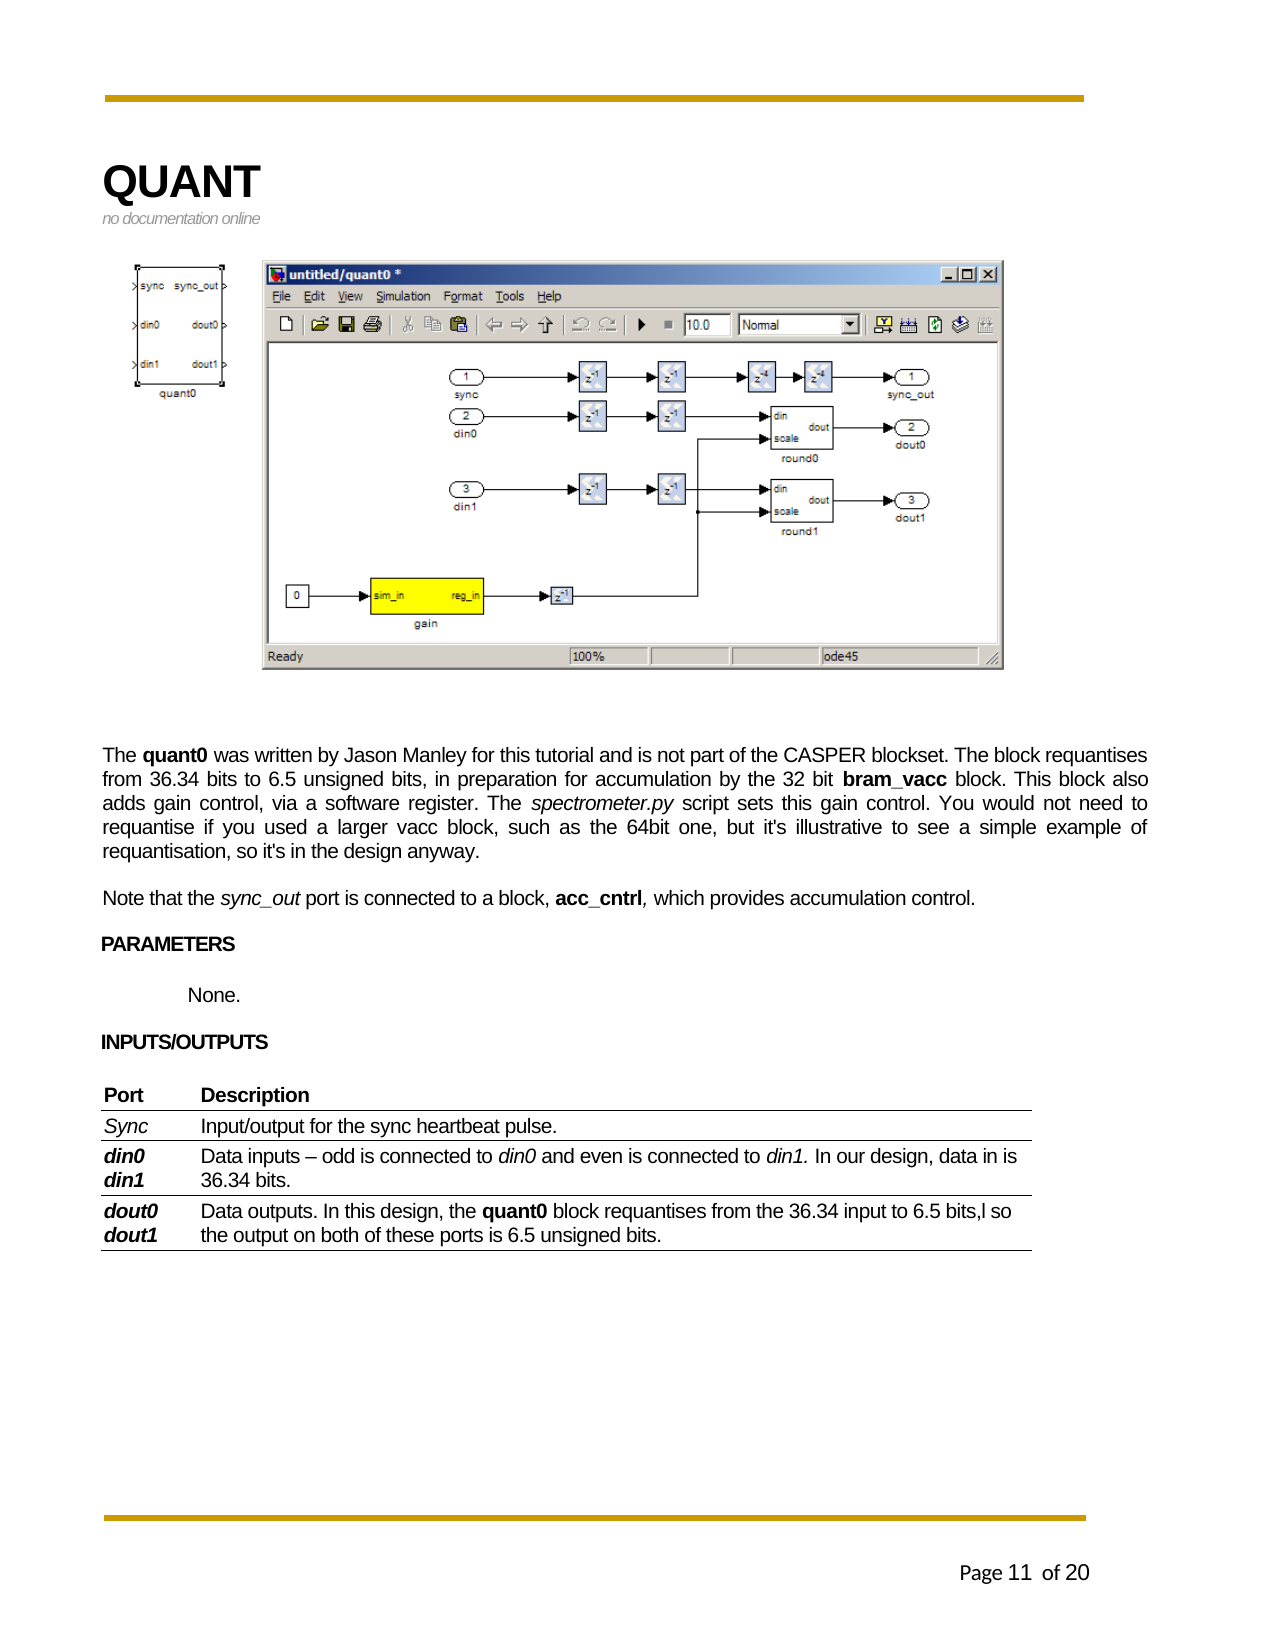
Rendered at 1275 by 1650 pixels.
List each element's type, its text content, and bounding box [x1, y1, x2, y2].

table_cell Data inputs – odd is connected to din0 and even is connected to din1. In our design, data in is 36.34 bits. [198, 1141, 1032, 1195]
subtitle QUANT no documentation online [102, 155, 1149, 228]
text Note that the sync_out port is connected to a block, acc_cntrl, which provides accumulation control. [102, 885, 1149, 909]
table_cell din0 din1 [101, 1141, 197, 1195]
picture [102, 259, 1058, 699]
subtitle PARAMETERS [101, 932, 1062, 956]
table_cell Data outputs. In this design, the quant0 block requantises from the 36.34 input to 6.5 bits,l so the output on both of these ports is 6.5 unsigned bits. [198, 1196, 1032, 1250]
text None. [187, 983, 1062, 1007]
table_cell Sync [101, 1111, 197, 1140]
table_cell Input/output for the sync heartbeat pulse. [198, 1111, 1032, 1140]
table_header Port [101, 1080, 197, 1109]
subtitle INPUTS/OUTPUTS [101, 1029, 1062, 1053]
table_cell dout0 dout1 [101, 1196, 197, 1250]
table_header Description [198, 1080, 1032, 1109]
text The quant0 was written by Jason Manley for this tutorial and is not part of the CASPER blockset. The block requantises from 36.34 bits to 6.5 unsigned bits, in preparation for accumulation by the 32 bit bram_vacc block. This block also adds gain control, via a software register. The spectrometer.py script sets this gain control. You would not need to requantise if you used a larger vacc block, such as the 64bit one, but it's illustrative to see a simple example of requantisation, so it's in the design anyway. [102, 743, 1149, 862]
